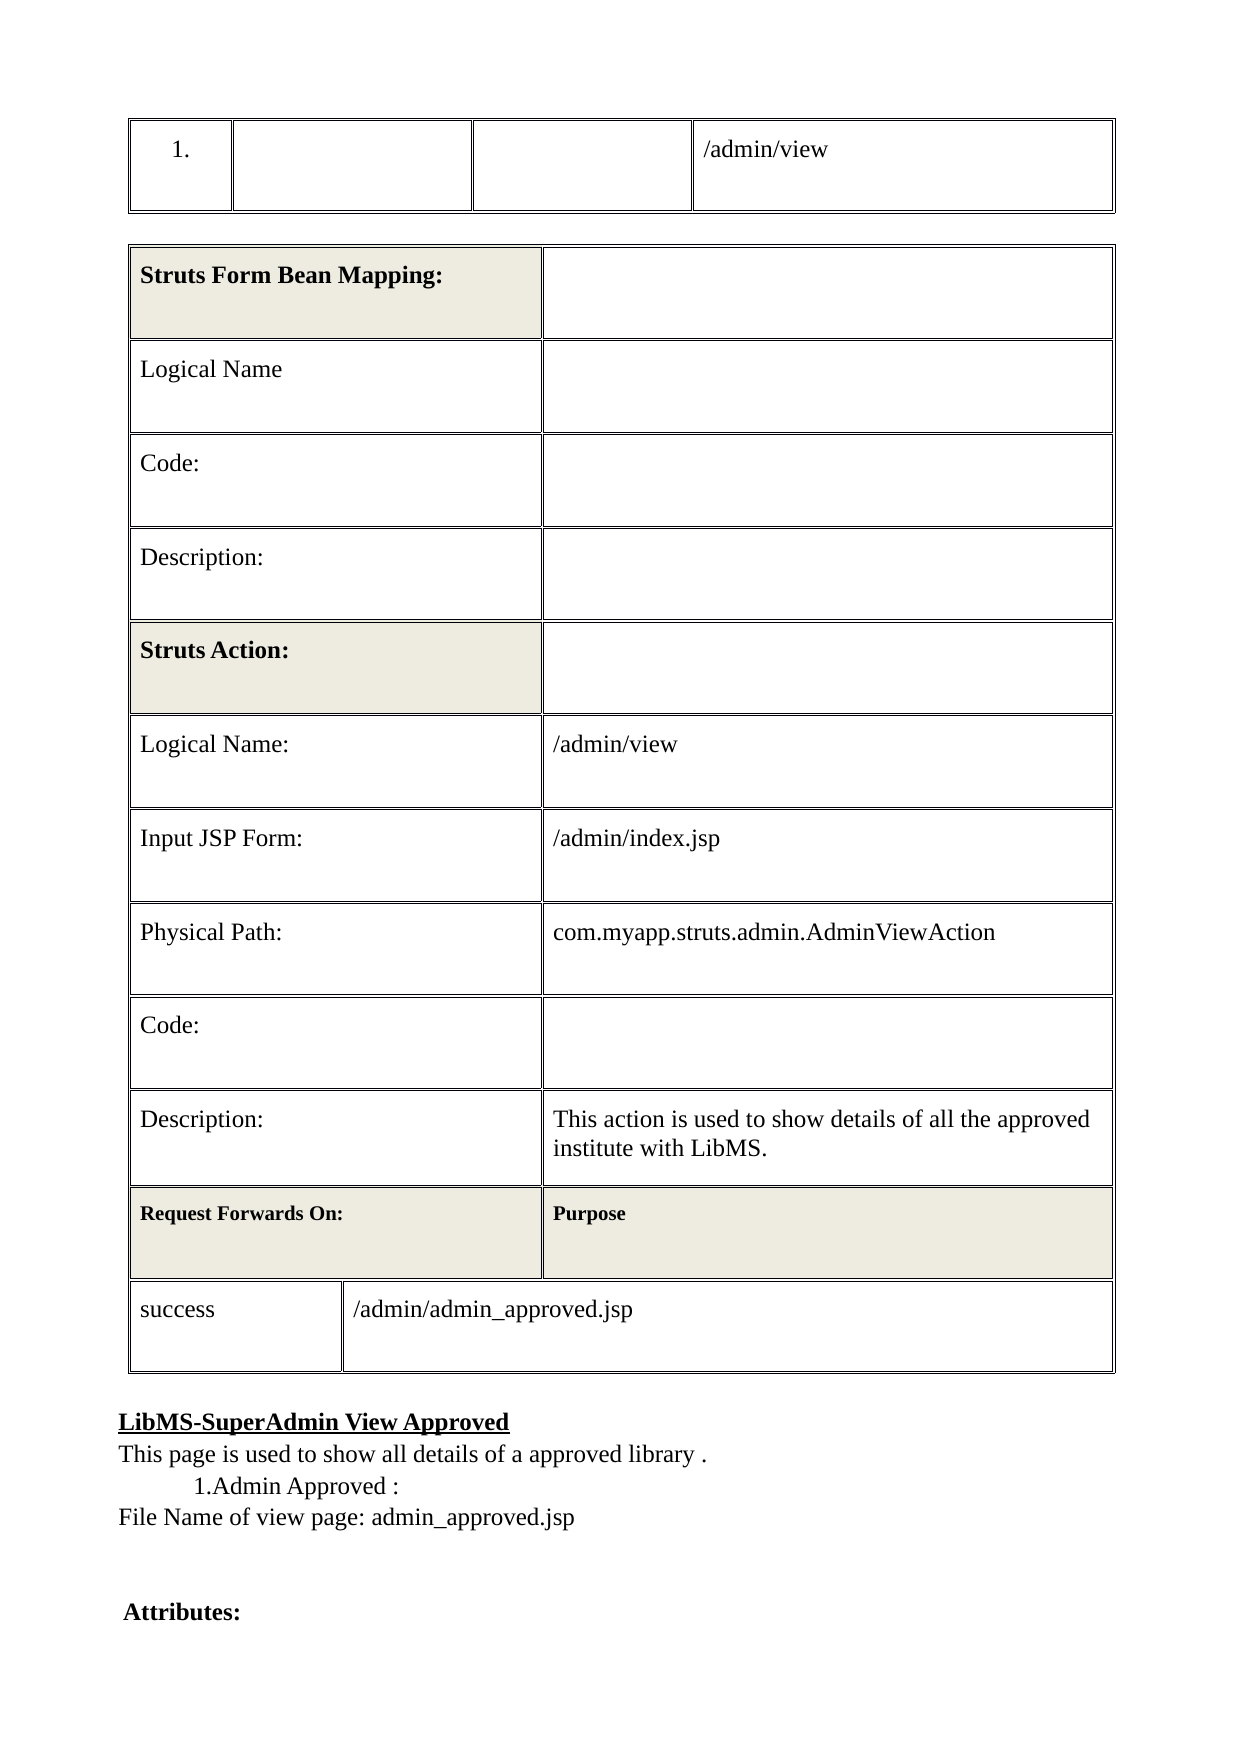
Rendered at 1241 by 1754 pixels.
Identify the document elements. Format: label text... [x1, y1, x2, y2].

table_cell Struts Action: [131, 623, 541, 713]
table_cell [474, 121, 691, 210]
table_cell Logical Name [131, 341, 541, 432]
table_cell Logical Name: [131, 716, 541, 807]
table_cell [234, 121, 471, 210]
text File Name of view page: admin_approved.jsp [118, 1502, 1122, 1531]
table_cell com.myapp.struts.admin.AdminViewAction [544, 904, 1112, 994]
table_cell [544, 998, 1112, 1088]
table_cell /admin/view [544, 716, 1112, 807]
table_header Struts Form Bean Mapping: [131, 248, 541, 338]
table_cell Request Forwards On: [131, 1188, 541, 1278]
text Attributes: [118, 1597, 1122, 1626]
table_cell Purpose [544, 1188, 1112, 1278]
text LibMS-SuperAdmin View Approved [118, 1407, 1122, 1436]
text 1.Admin Approved : [193, 1471, 1122, 1499]
table_cell 1. [131, 121, 231, 210]
table_cell /admin/view [694, 121, 1112, 210]
table_cell Code: [131, 435, 541, 526]
table_cell Input JSP Form: [131, 810, 541, 901]
table_header [544, 248, 1112, 338]
table_cell /admin/admin_approved.jsp [344, 1282, 1112, 1371]
table_cell [544, 529, 1112, 619]
table_cell [544, 341, 1112, 432]
table_cell Code: [131, 998, 541, 1088]
table_cell Description: [131, 1091, 541, 1184]
table_cell /admin/index.jsp [544, 810, 1112, 901]
table_cell This action is used to show details of all the approved institute with LibMS. [544, 1091, 1112, 1184]
table_cell Description: [131, 529, 541, 619]
table_cell [544, 623, 1112, 713]
table_cell Physical Path: [131, 904, 541, 994]
text This page is used to show all details of a approved library . [118, 1439, 1122, 1468]
table_cell [544, 435, 1112, 526]
table_cell success [131, 1282, 341, 1371]
